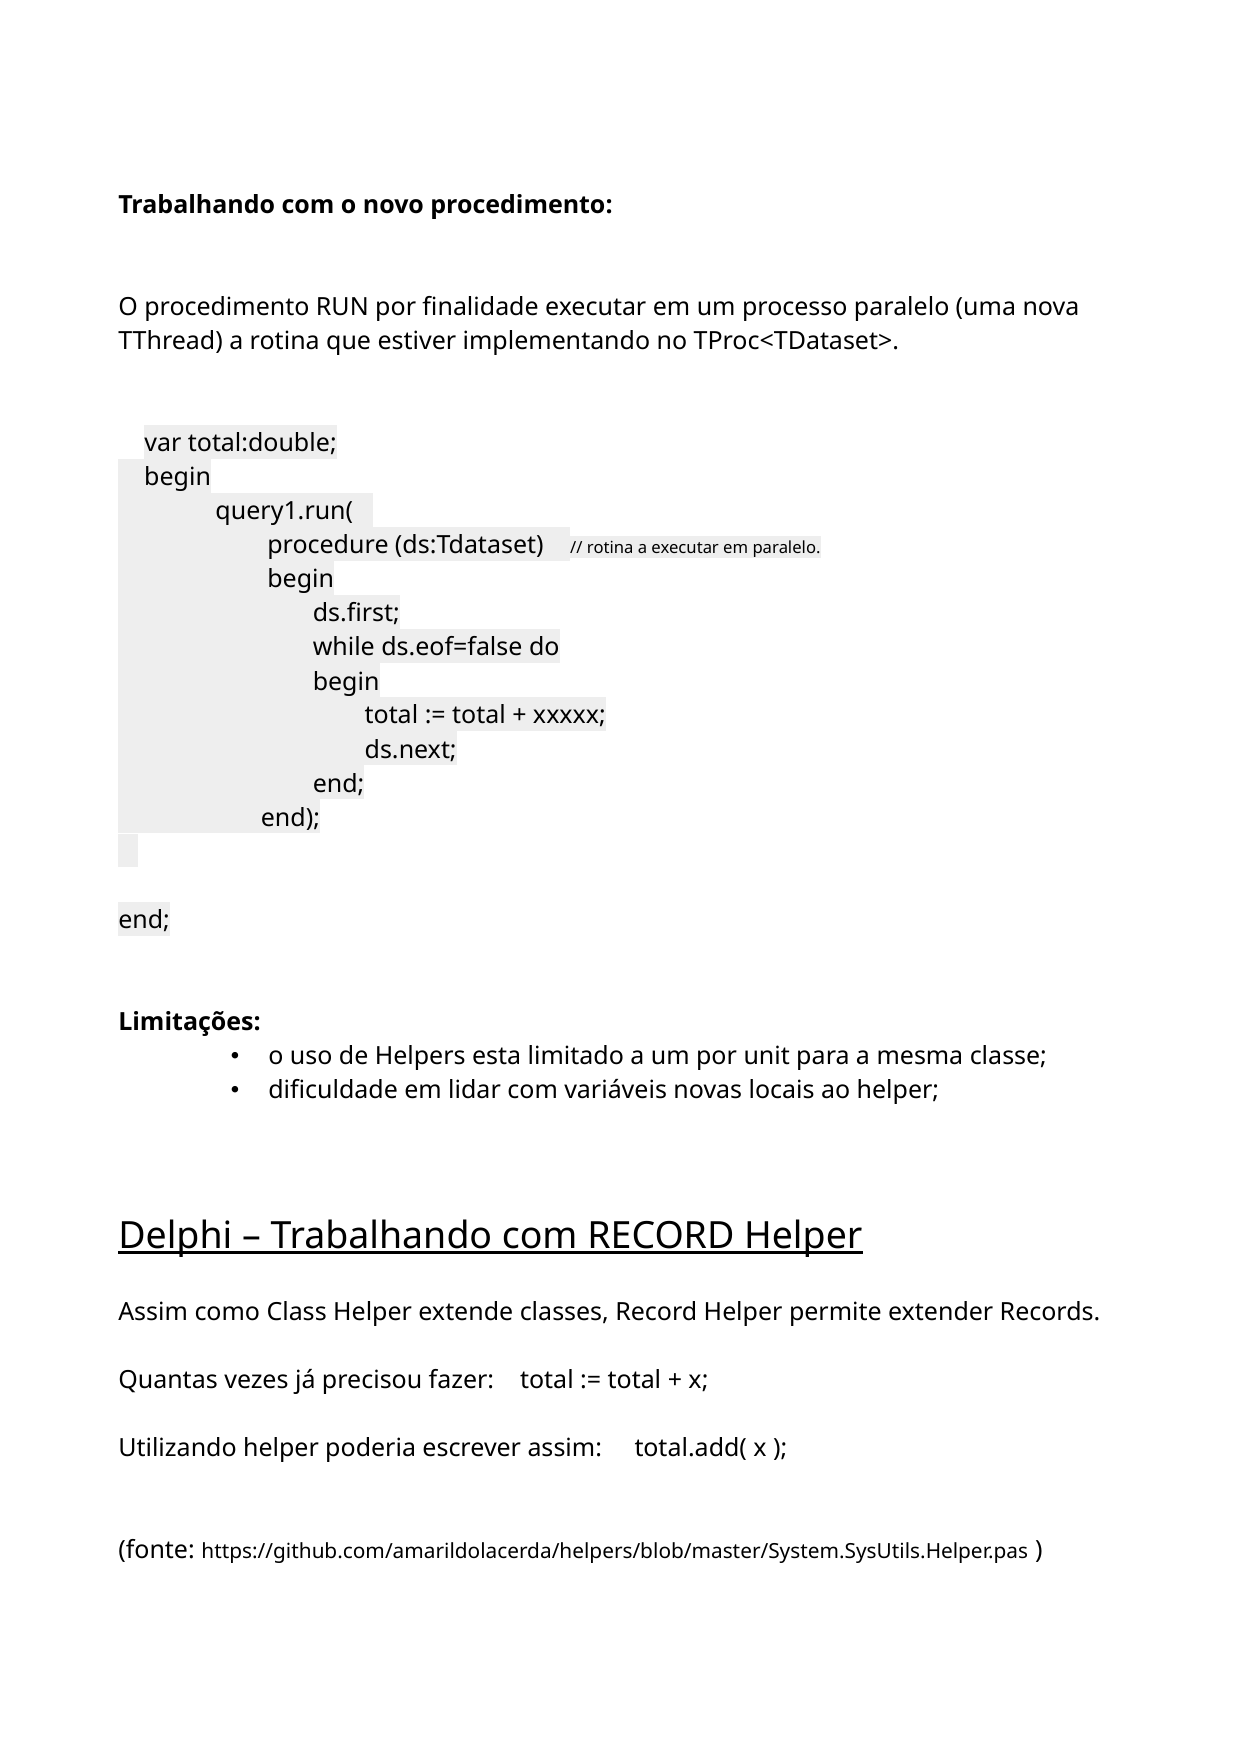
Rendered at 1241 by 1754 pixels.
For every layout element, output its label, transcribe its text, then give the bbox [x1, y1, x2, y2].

text Trabalhando com o novo procedimento: [118, 186, 1122, 220]
text Assim como Class Helper extende classes, Record Helper permite extender Records. [118, 1293, 1122, 1327]
text while ds.eof=false do [118, 629, 1122, 663]
text (fonte: https://github.com/amarildolacerda/helpers/blob/master/System.SysUtils.Helper.pas ) [118, 1532, 1122, 1566]
list dificuldade em lidar com variáveis novas locais ao helper; [231, 1072, 1122, 1106]
text end); [118, 799, 1122, 833]
text Limitações: [118, 1004, 1122, 1038]
text begin [118, 561, 1122, 595]
text O procedimento RUN por finalidade executar em um processo paralelo (uma nova TThread) a rotina que estiver implementando no TProc<TDataset>. [118, 288, 1122, 357]
text query1.run( [118, 493, 1122, 527]
text ds.first; [118, 595, 1122, 629]
list o uso de Helpers esta limitado a um por unit para a mesma classe; [231, 1038, 1122, 1072]
text procedure (ds:Tdataset) // rotina a executar em paralelo. [118, 527, 1122, 561]
text var total:double; [118, 425, 1122, 459]
text Quantas vezes já precisou fazer: total := total + x; [118, 1361, 1122, 1395]
text end; [118, 902, 1122, 936]
text begin [118, 663, 1122, 697]
text ds.next; [118, 731, 1122, 765]
text total := total + xxxxx; [118, 697, 1122, 731]
text Utilizando helper poderia escrever assim: total.add( x ); [118, 1429, 1122, 1463]
text end; [118, 765, 1122, 799]
text begin [118, 459, 1122, 493]
text Delphi – Trabalhando com RECORD Helper [118, 1208, 1122, 1259]
